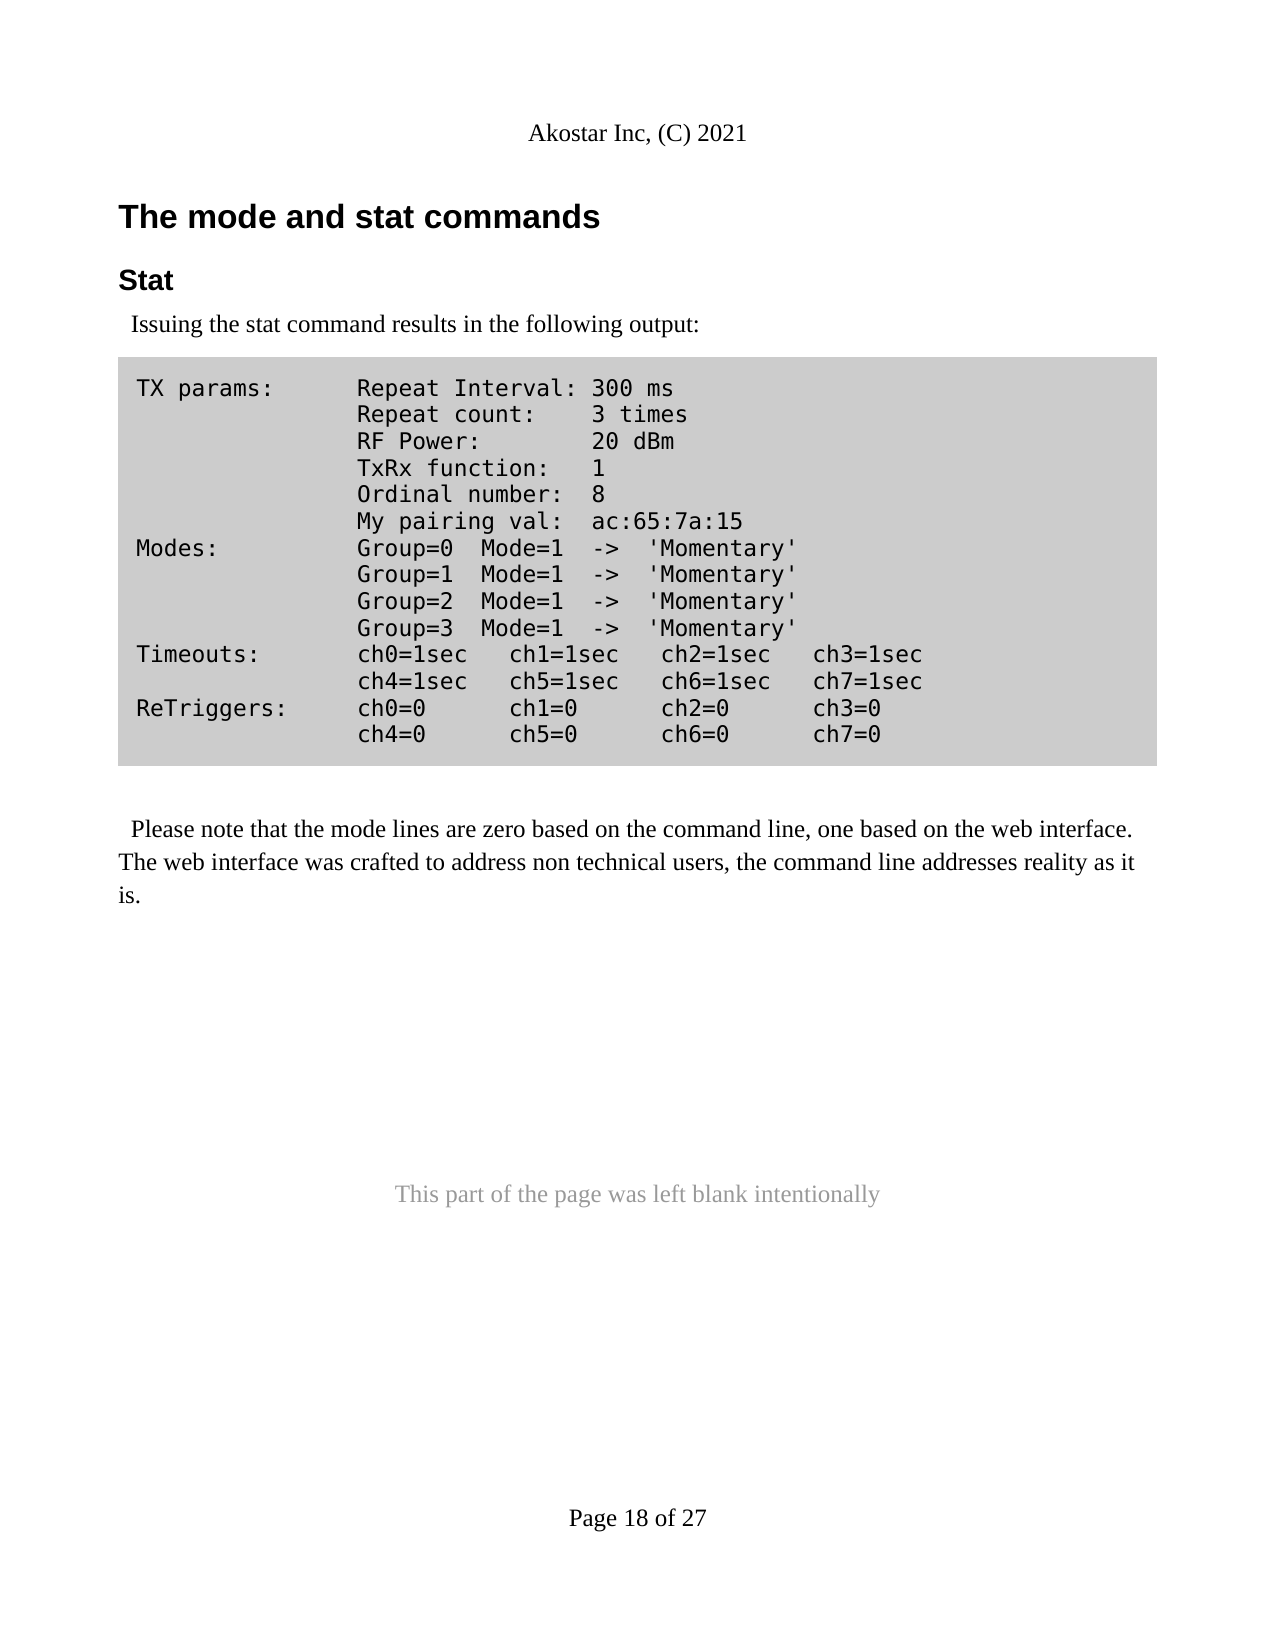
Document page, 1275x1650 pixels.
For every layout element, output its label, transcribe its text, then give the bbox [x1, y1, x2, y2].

subtitle Stat [118, 263, 1157, 297]
subtitle The mode and stat commands [118, 197, 1157, 236]
table_header TX params: Repeat Interval: 300 ms Repeat count: 3 times RF Power: 20 dBm TxRx function: 1 Ordinal number: 8 My pairing val: ac:65:7a:15 Modes: Group=0 Mode=1 -> 'Momentary' Group=1 Mode=1 -> 'Momentary' Group=2 Mode=1 -> 'Momentary' Group=3 Mode=1 -> 'Momentary' Timeouts: ch0=1sec ch1=1sec ch2=1sec ch3=1sec ch4=1sec ch5=1sec ch6=1sec ch7=1sec ReTriggers: ch0=0 ch1=0 ch2=0 ch3=0 ch4=0 ch5=0 ch6=0 ch7=0 [118, 357, 1157, 766]
text Please note that the mode lines are zero based on the command line, one based on the web interface. The web interface was crafted to address non technical users, the command line addresses reality as it is. [118, 814, 1157, 908]
text Issuing the stat command results in the following output: [118, 309, 1157, 338]
subtitle This part of the page was left blank intentionally [118, 1179, 1157, 1207]
